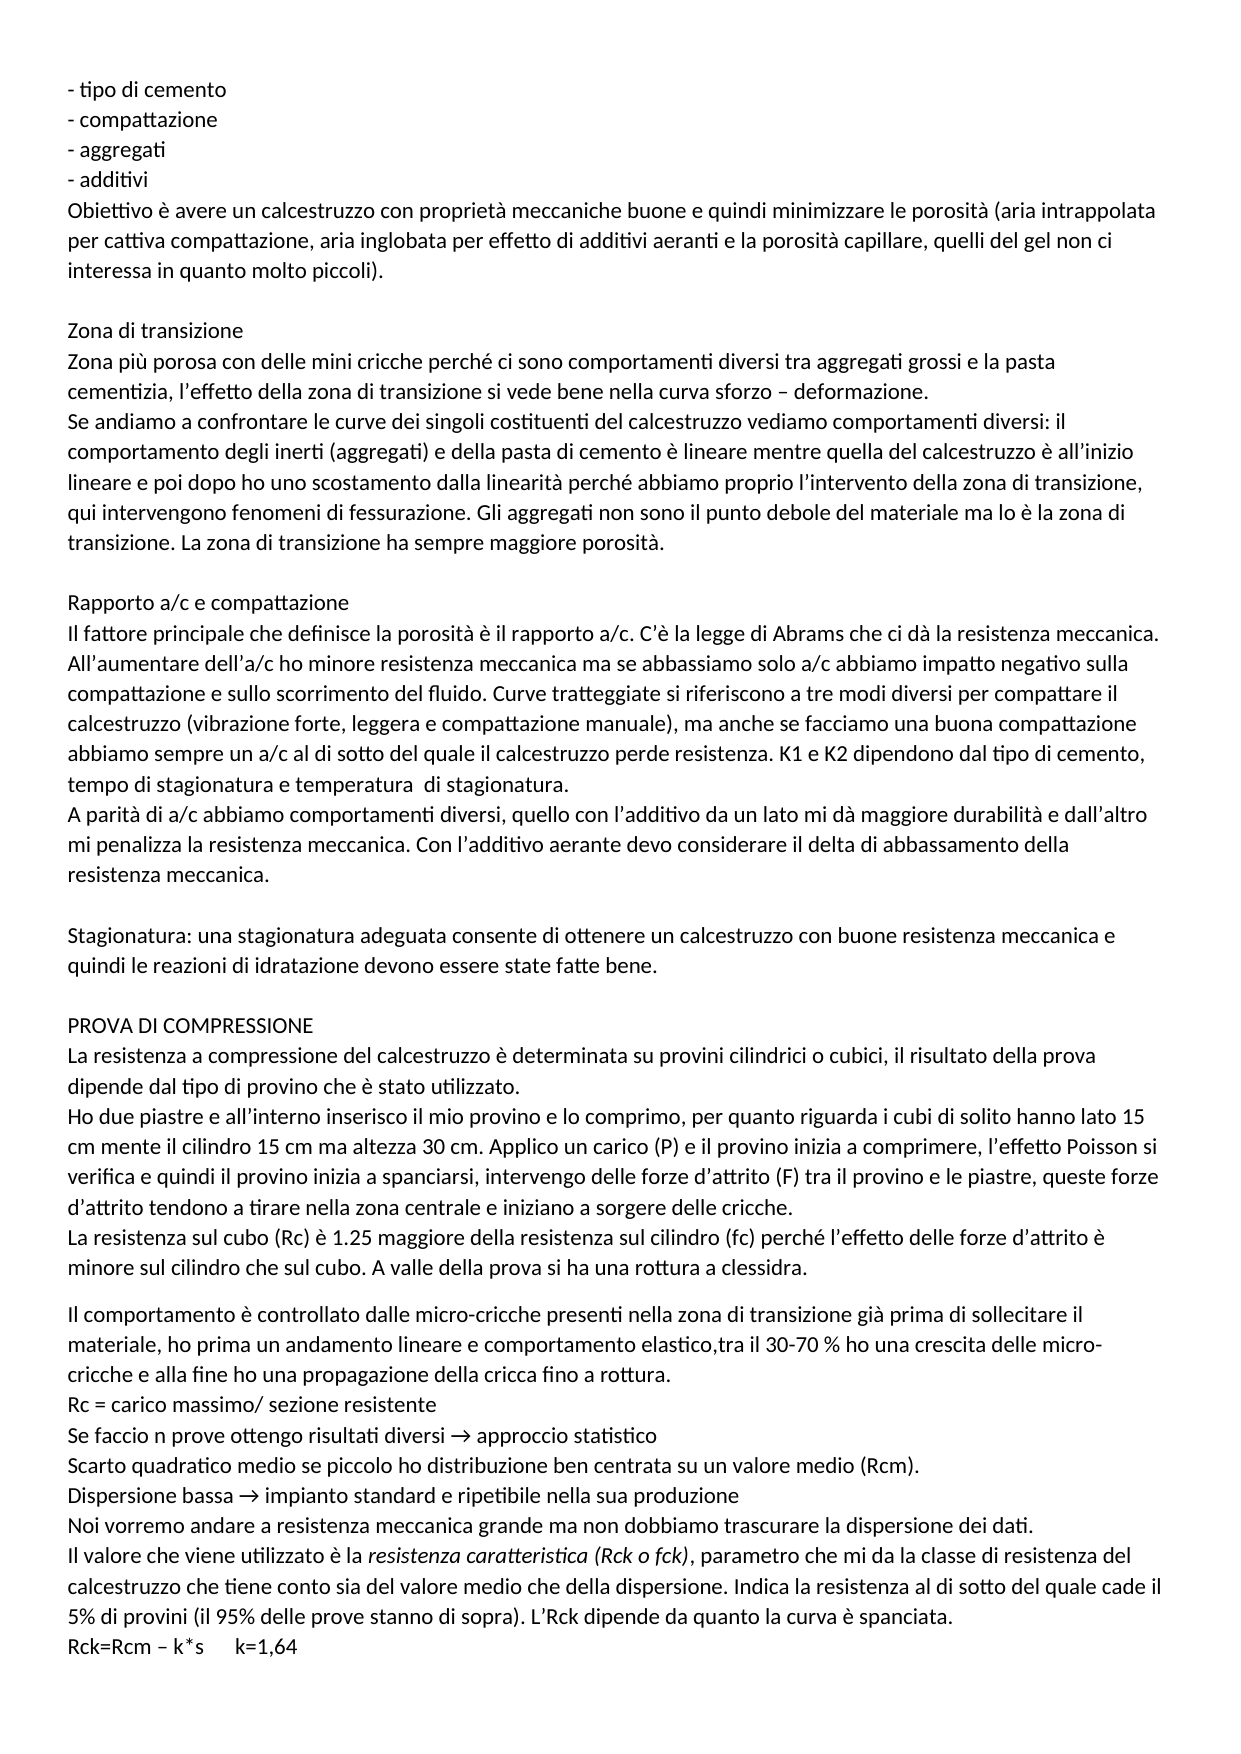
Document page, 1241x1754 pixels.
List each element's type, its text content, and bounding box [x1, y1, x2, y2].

text - tipo di cemento - compattazione - aggregati - additivi Obiettivo è avere un calcestruzzo con proprietà meccaniche buone e quindi minimizzare le porosità (aria intrappolata per cattiva compattazione, aria inglobata per effetto di additivi aeranti e la porosità capillare, quelli del gel non ci interessa in quanto molto piccoli). Zona di transizione Zona più porosa con delle mini cricche perché ci sono comportamenti diversi tra aggregati grossi e la pasta cementizia, l’effetto della zona di transizione si vede bene nella curva sforzo – deformazione. Se andiamo a confrontare le curve dei singoli costituenti del calcestruzzo vediamo comportamenti diversi: il comportamento degli inerti (aggregati) e della pasta di cemento è lineare mentre quella del calcestruzzo è all’inizio lineare e poi dopo ho uno scostamento dalla linearità perché abbiamo proprio l’intervento della zona di transizione, qui intervengono fenomeni di fessurazione. Gli aggregati non sono il punto debole del materiale ma lo è la zona di transizione. La zona di transizione ha sempre maggiore porosità. Rapporto a/c e compattazione Il fattore principale che definisce la porosità è il rapporto a/c. C’è la legge di Abrams che ci dà la resistenza meccanica. All’aumentare dell’a/c ho minore resistenza meccanica ma se abbassiamo solo a/c abbiamo impatto negativo sulla compattazione e sullo scorrimento del fluido. Curve tratteggiate si riferiscono a tre modi diversi per compattare il calcestruzzo (vibrazione forte, leggera e compattazione manuale), ma anche se facciamo una buona compattazione abbiamo sempre un a/c al di sotto del quale il calcestruzzo perde resistenza. K1 e K2 dipendono dal tipo di cemento, tempo di stagionatura e temperatura di stagionatura. A parità di a/c abbiamo comportamenti diversi, quello con l’additivo da un lato mi dà maggiore durabilità e dall’altro mi penalizza la resistenza meccanica. Con l’additivo aerante devo considerare il delta di abbassamento della resistenza meccanica. Stagionatura: una stagionatura adeguata consente di ottenere un calcestruzzo con buone resistenza meccanica e quindi le reazioni di idratazione devono essere state fatte bene. PROVA DI COMPRESSIONE La resistenza a compressione del calcestruzzo è determinata su provini cilindrici o cubici, il risultato della prova dipende dal tipo di provino che è stato utilizzato. Ho due piastre e all’interno inserisco il mio provino e lo comprimo, per quanto riguarda i cubi di solito hanno lato 15 cm mente il cilindro 15 cm ma altezza 30 cm. Applico un carico (P) e il provino inizia a comprimere, l’effetto Poisson si verifica e quindi il provino inizia a spanciarsi, intervengo delle forze d’attrito (F) tra il provino e le piastre, queste forze d’attrito tendono a tirare nella zona centrale e iniziano a sorgere delle cricche. La resistenza sul cubo (Rc) è 1.25 maggiore della resistenza sul cilindro (fc) perché l’effetto delle forze d’attrito è minore sul cilindro che sul cubo. A valle della prova si ha una rottura a clessidra. [67, 75, 1165, 1281]
text Il comportamento è controllato dalle micro-cricche presenti nella zona di transizione già prima di sollecitare il materiale, ho prima un andamento lineare e comportamento elastico,tra il 30-70 % ho una crescita delle micro-cricche e alla fine ho una propagazione della cricca fino a rottura. Rc = carico massimo/ sezione resistente Se faccio n prove ottengo risultati diversi → approccio statistico Scarto quadratico medio se piccolo ho distribuzione ben centrata su un valore medio (Rcm). Dispersione bassa → impianto standard e ripetibile nella sua produzione Noi vorremo andare a resistenza meccanica grande ma non dobbiamo trascurare la dispersione dei dati. Il valore che viene utilizzato è la resistenza caratteristica (Rck o fck), parametro che mi da la classe di resistenza del calcestruzzo che tiene conto sia del valore medio che della dispersione. Indica la resistenza al di sotto del quale cade il 5% di provini (il 95% delle prove stanno di sopra). L’Rck dipende da quanto la curva è spanciata. Rck=Rcm – k*s k=1,64 [67, 1300, 1165, 1660]
